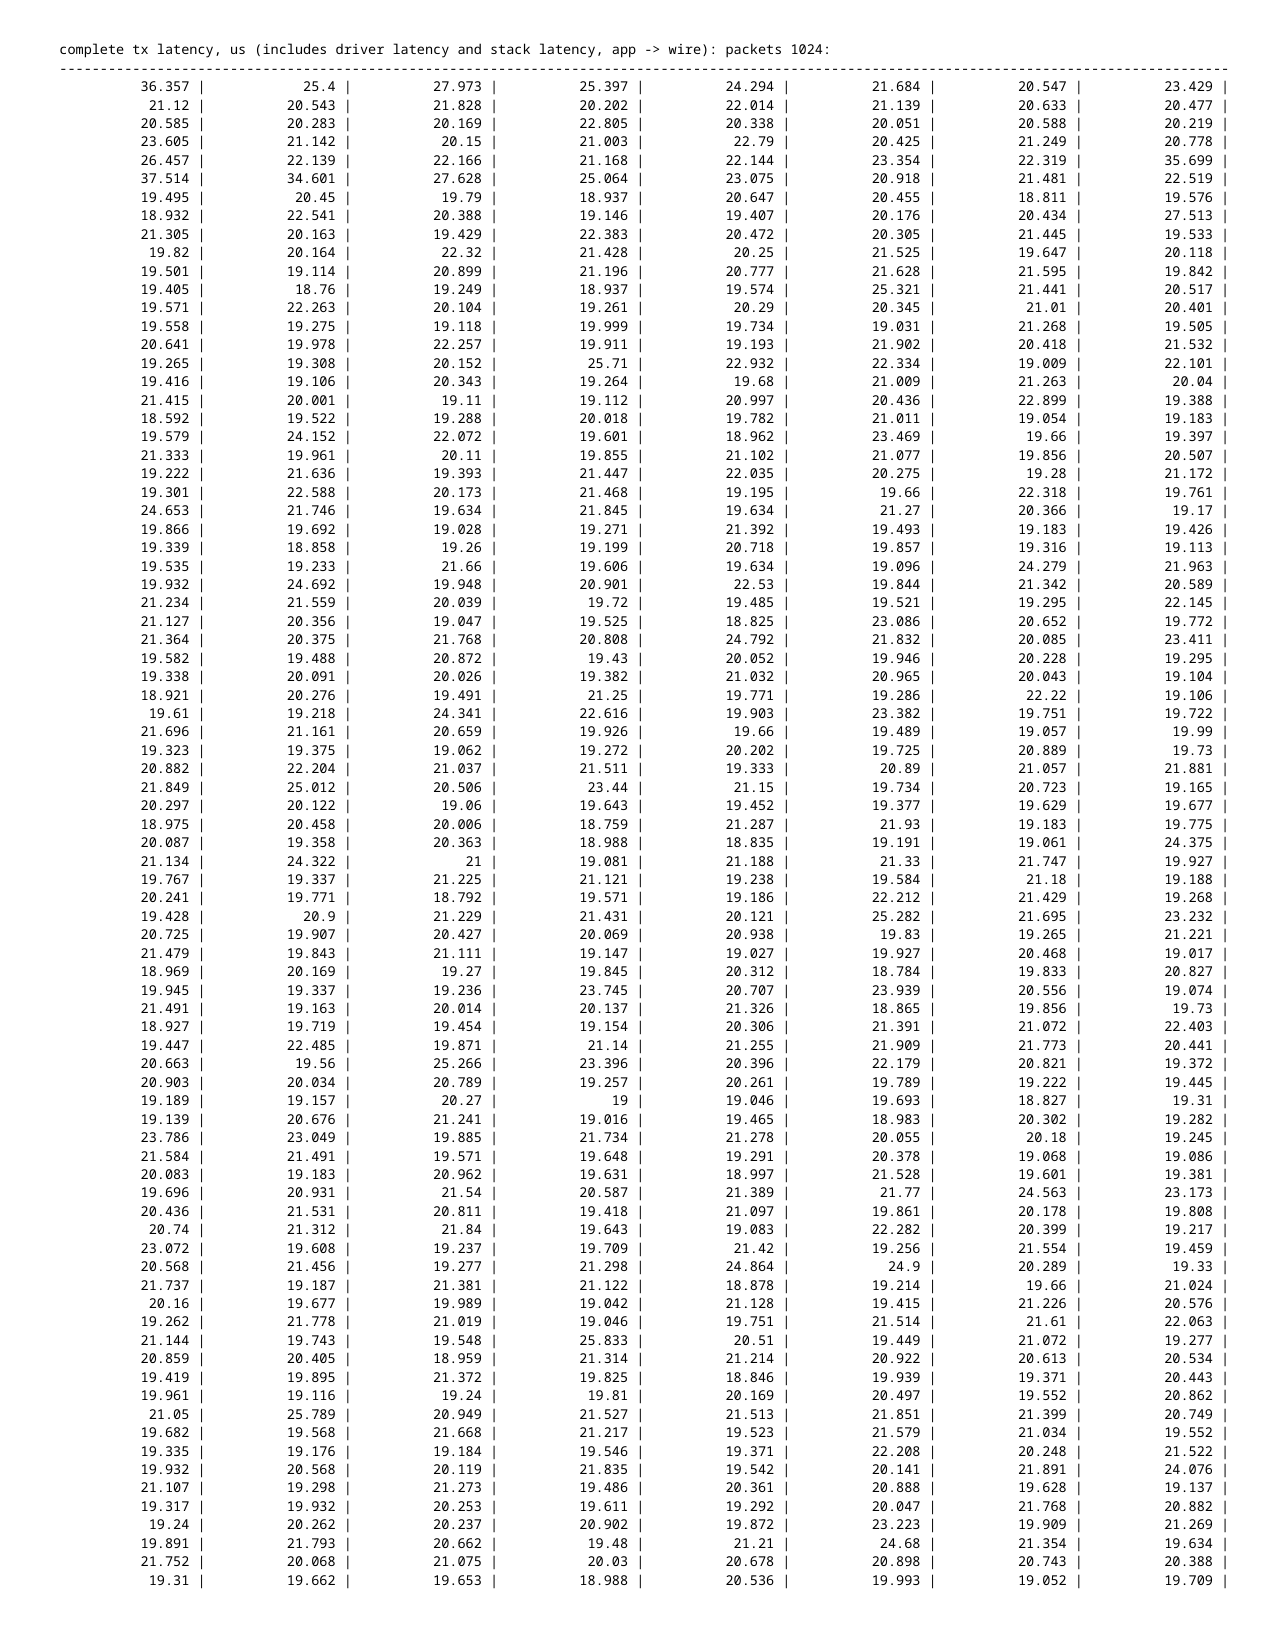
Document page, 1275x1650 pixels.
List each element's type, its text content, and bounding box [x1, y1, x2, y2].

text 21.849 | 25.012 | 20.506 | 23.44 | 21.15 | 19.734 | 20.723 | 19.165 | [59, 778, 1231, 796]
text 19.405 | 18.76 | 19.249 | 18.937 | 19.574 | 25.321 | 21.441 | 20.517 | [59, 280, 1231, 298]
text 20.641 | 19.978 | 22.257 | 19.911 | 19.193 | 21.902 | 20.418 | 21.532 | [59, 335, 1231, 354]
text 18.921 | 20.276 | 19.491 | 21.25 | 19.771 | 19.286 | 22.22 | 19.106 | [59, 686, 1231, 704]
text 21.107 | 19.298 | 21.273 | 19.486 | 20.361 | 20.888 | 19.628 | 19.137 | [59, 1478, 1231, 1497]
text 19.24 | 20.262 | 20.237 | 20.902 | 19.872 | 23.223 | 19.909 | 21.269 | [59, 1515, 1231, 1534]
text 18.969 | 20.169 | 19.27 | 19.845 | 20.312 | 18.784 | 19.833 | 20.827 | [59, 962, 1231, 981]
text 21.479 | 19.843 | 21.111 | 19.147 | 19.027 | 19.927 | 20.468 | 19.017 | [59, 944, 1231, 962]
text 20.297 | 20.122 | 19.06 | 19.643 | 19.452 | 19.377 | 19.629 | 19.677 | [59, 796, 1231, 814]
text 19.495 | 20.45 | 19.79 | 18.937 | 20.647 | 20.455 | 18.811 | 19.576 | [59, 188, 1231, 206]
text 37.514 | 34.601 | 27.628 | 25.064 | 23.075 | 20.918 | 21.481 | 22.519 | [59, 169, 1231, 188]
text 19.61 | 19.218 | 24.341 | 22.616 | 19.903 | 23.382 | 19.751 | 19.722 | [59, 704, 1231, 722]
text 19.501 | 19.114 | 20.899 | 21.196 | 20.777 | 21.628 | 21.595 | 19.842 | [59, 261, 1231, 280]
text 21.333 | 19.961 | 20.11 | 19.855 | 21.102 | 21.077 | 19.856 | 20.507 | [59, 446, 1231, 464]
text 23.072 | 19.608 | 19.237 | 19.709 | 21.42 | 19.256 | 21.554 | 19.459 | [59, 1239, 1231, 1257]
text 19.82 | 20.164 | 22.32 | 21.428 | 20.25 | 21.525 | 19.647 | 20.118 | [59, 243, 1231, 261]
text 21.05 | 25.789 | 20.949 | 21.527 | 21.513 | 21.851 | 21.399 | 20.749 | [59, 1404, 1231, 1423]
text 20.882 | 22.204 | 21.037 | 21.511 | 19.333 | 20.89 | 21.057 | 21.881 | [59, 759, 1231, 778]
text 19.338 | 20.091 | 20.026 | 19.382 | 21.032 | 20.965 | 20.043 | 19.104 | [59, 667, 1231, 686]
text 19.335 | 19.176 | 19.184 | 19.546 | 19.371 | 22.208 | 20.248 | 21.522 | [59, 1441, 1231, 1460]
text 21.12 | 20.543 | 21.828 | 20.202 | 22.014 | 21.139 | 20.633 | 20.477 | [59, 96, 1231, 114]
text 18.927 | 19.719 | 19.454 | 19.154 | 20.306 | 21.391 | 21.072 | 22.403 | [59, 1017, 1231, 1036]
text 20.436 | 21.531 | 20.811 | 19.418 | 21.097 | 19.861 | 20.178 | 19.808 | [59, 1202, 1231, 1220]
text ------------------------------------------------------------------------------------------------------------------------------------------------ [59, 59, 1231, 77]
text 36.357 | 25.4 | 27.973 | 25.397 | 24.294 | 21.684 | 20.547 | 23.429 | [59, 77, 1231, 96]
text 20.903 | 20.034 | 20.789 | 19.257 | 20.261 | 19.789 | 19.222 | 19.445 | [59, 1073, 1231, 1091]
text 19.582 | 19.488 | 20.872 | 19.43 | 20.052 | 19.946 | 20.228 | 19.295 | [59, 649, 1231, 667]
text 19.428 | 20.9 | 21.229 | 21.431 | 20.121 | 25.282 | 21.695 | 23.232 | [59, 907, 1231, 925]
text 23.605 | 21.142 | 20.15 | 21.003 | 22.79 | 20.425 | 21.249 | 20.778 | [59, 132, 1231, 151]
text 21.234 | 21.559 | 20.039 | 19.72 | 19.485 | 19.521 | 19.295 | 22.145 | [59, 593, 1231, 612]
text 19.31 | 19.662 | 19.653 | 18.988 | 20.536 | 19.993 | 19.052 | 19.709 | [59, 1571, 1231, 1589]
text 19.139 | 20.676 | 21.241 | 19.016 | 19.465 | 18.983 | 20.302 | 19.282 | [59, 1109, 1231, 1128]
text 19.323 | 19.375 | 19.062 | 19.272 | 20.202 | 19.725 | 20.889 | 19.73 | [59, 741, 1231, 759]
text 19.579 | 24.152 | 22.072 | 19.601 | 18.962 | 23.469 | 19.66 | 19.397 | [59, 427, 1231, 446]
text 21.491 | 19.163 | 20.014 | 20.137 | 21.326 | 18.865 | 19.856 | 19.73 | [59, 999, 1231, 1017]
text 19.301 | 22.588 | 20.173 | 21.468 | 19.195 | 19.66 | 22.318 | 19.761 | [59, 483, 1231, 501]
text 20.087 | 19.358 | 20.363 | 18.988 | 18.835 | 19.191 | 19.061 | 24.375 | [59, 833, 1231, 851]
text 19.262 | 21.778 | 21.019 | 19.046 | 19.751 | 21.514 | 21.61 | 22.063 | [59, 1312, 1231, 1331]
text 19.571 | 22.263 | 20.104 | 19.261 | 20.29 | 20.345 | 21.01 | 20.401 | [59, 298, 1231, 317]
text 20.74 | 21.312 | 21.84 | 19.643 | 19.083 | 22.282 | 20.399 | 19.217 | [59, 1220, 1231, 1239]
text 19.447 | 22.485 | 19.871 | 21.14 | 21.255 | 21.909 | 21.773 | 20.441 | [59, 1036, 1231, 1054]
text 19.945 | 19.337 | 19.236 | 23.745 | 20.707 | 23.939 | 20.556 | 19.074 | [59, 981, 1231, 999]
text 18.592 | 19.522 | 19.288 | 20.018 | 19.782 | 21.011 | 19.054 | 19.183 | [59, 409, 1231, 427]
text 19.932 | 24.692 | 19.948 | 20.901 | 22.53 | 19.844 | 21.342 | 20.589 | [59, 575, 1231, 593]
text 24.653 | 21.746 | 19.634 | 21.845 | 19.634 | 21.27 | 20.366 | 19.17 | [59, 501, 1231, 519]
text 21.144 | 19.743 | 19.548 | 25.833 | 20.51 | 19.449 | 21.072 | 19.277 | [59, 1331, 1231, 1349]
text 19.317 | 19.932 | 20.253 | 19.611 | 19.292 | 20.047 | 21.768 | 20.882 | [59, 1497, 1231, 1515]
text 21.305 | 20.163 | 19.429 | 22.383 | 20.472 | 20.305 | 21.445 | 19.533 | [59, 224, 1231, 243]
text 20.725 | 19.907 | 20.427 | 20.069 | 20.938 | 19.83 | 19.265 | 21.221 | [59, 925, 1231, 944]
text 21.752 | 20.068 | 21.075 | 20.03 | 20.678 | 20.898 | 20.743 | 20.388 | [59, 1552, 1231, 1571]
text 19.696 | 20.931 | 21.54 | 20.587 | 21.389 | 21.77 | 24.563 | 23.173 | [59, 1183, 1231, 1202]
text 20.16 | 19.677 | 19.989 | 19.042 | 21.128 | 19.415 | 21.226 | 20.576 | [59, 1294, 1231, 1312]
text 19.961 | 19.116 | 19.24 | 19.81 | 20.169 | 20.497 | 19.552 | 20.862 | [59, 1386, 1231, 1404]
text 21.584 | 21.491 | 19.571 | 19.648 | 19.291 | 20.378 | 19.068 | 19.086 | [59, 1146, 1231, 1165]
text 19.767 | 19.337 | 21.225 | 21.121 | 19.238 | 19.584 | 21.18 | 19.188 | [59, 870, 1231, 888]
text 21.415 | 20.001 | 19.11 | 19.112 | 20.997 | 20.436 | 22.899 | 19.388 | [59, 391, 1231, 409]
text 21.737 | 19.187 | 21.381 | 21.122 | 18.878 | 19.214 | 19.66 | 21.024 | [59, 1276, 1231, 1294]
text 19.891 | 21.793 | 20.662 | 19.48 | 21.21 | 24.68 | 21.354 | 19.634 | [59, 1534, 1231, 1552]
text 20.241 | 19.771 | 18.792 | 19.571 | 19.186 | 22.212 | 21.429 | 19.268 | [59, 888, 1231, 907]
text 19.682 | 19.568 | 21.668 | 21.217 | 19.523 | 21.579 | 21.034 | 19.552 | [59, 1423, 1231, 1441]
text 20.859 | 20.405 | 18.959 | 21.314 | 21.214 | 20.922 | 20.613 | 20.534 | [59, 1349, 1231, 1368]
text 19.339 | 18.858 | 19.26 | 19.199 | 20.718 | 19.857 | 19.316 | 19.113 | [59, 538, 1231, 556]
text 20.663 | 19.56 | 25.266 | 23.396 | 20.396 | 22.179 | 20.821 | 19.372 | [59, 1054, 1231, 1073]
text 20.585 | 20.283 | 20.169 | 22.805 | 20.338 | 20.051 | 20.588 | 20.219 | [59, 114, 1231, 132]
text 19.866 | 19.692 | 19.028 | 19.271 | 21.392 | 19.493 | 19.183 | 19.426 | [59, 519, 1231, 538]
text 19.265 | 19.308 | 20.152 | 25.71 | 22.932 | 22.334 | 19.009 | 22.101 | [59, 354, 1231, 372]
text 26.457 | 22.139 | 22.166 | 21.168 | 22.144 | 23.354 | 22.319 | 35.699 | [59, 151, 1231, 169]
text 19.416 | 19.106 | 20.343 | 19.264 | 19.68 | 21.009 | 21.263 | 20.04 | [59, 372, 1231, 391]
text 20.083 | 19.183 | 20.962 | 19.631 | 18.997 | 21.528 | 19.601 | 19.381 | [59, 1165, 1231, 1183]
text 18.932 | 22.541 | 20.388 | 19.146 | 19.407 | 20.176 | 20.434 | 27.513 | [59, 206, 1231, 224]
text 21.696 | 21.161 | 20.659 | 19.926 | 19.66 | 19.489 | 19.057 | 19.99 | [59, 722, 1231, 741]
text 19.932 | 20.568 | 20.119 | 21.835 | 19.542 | 20.141 | 21.891 | 24.076 | [59, 1460, 1231, 1478]
text 19.558 | 19.275 | 19.118 | 19.999 | 19.734 | 19.031 | 21.268 | 19.505 | [59, 317, 1231, 335]
text complete tx latency, us (includes driver latency and stack latency, app -> wire): packets 1024: [59, 40, 1231, 59]
text 21.127 | 20.356 | 19.047 | 19.525 | 18.825 | 23.086 | 20.652 | 19.772 | [59, 612, 1231, 630]
text 23.786 | 23.049 | 19.885 | 21.734 | 21.278 | 20.055 | 20.18 | 19.245 | [59, 1128, 1231, 1146]
text 19.189 | 19.157 | 20.27 | 19 | 19.046 | 19.693 | 18.827 | 19.31 | [59, 1091, 1231, 1109]
text 19.222 | 21.636 | 19.393 | 21.447 | 22.035 | 20.275 | 19.28 | 21.172 | [59, 464, 1231, 483]
text 20.568 | 21.456 | 19.277 | 21.298 | 24.864 | 24.9 | 20.289 | 19.33 | [59, 1257, 1231, 1276]
text 18.975 | 20.458 | 20.006 | 18.759 | 21.287 | 21.93 | 19.183 | 19.775 | [59, 814, 1231, 833]
text 19.535 | 19.233 | 21.66 | 19.606 | 19.634 | 19.096 | 24.279 | 21.963 | [59, 556, 1231, 575]
text 21.364 | 20.375 | 21.768 | 20.808 | 24.792 | 21.832 | 20.085 | 23.411 | [59, 630, 1231, 649]
text 21.134 | 24.322 | 21 | 19.081 | 21.188 | 21.33 | 21.747 | 19.927 | [59, 851, 1231, 870]
text 19.419 | 19.895 | 21.372 | 19.825 | 18.846 | 19.939 | 19.371 | 20.443 | [59, 1368, 1231, 1386]
